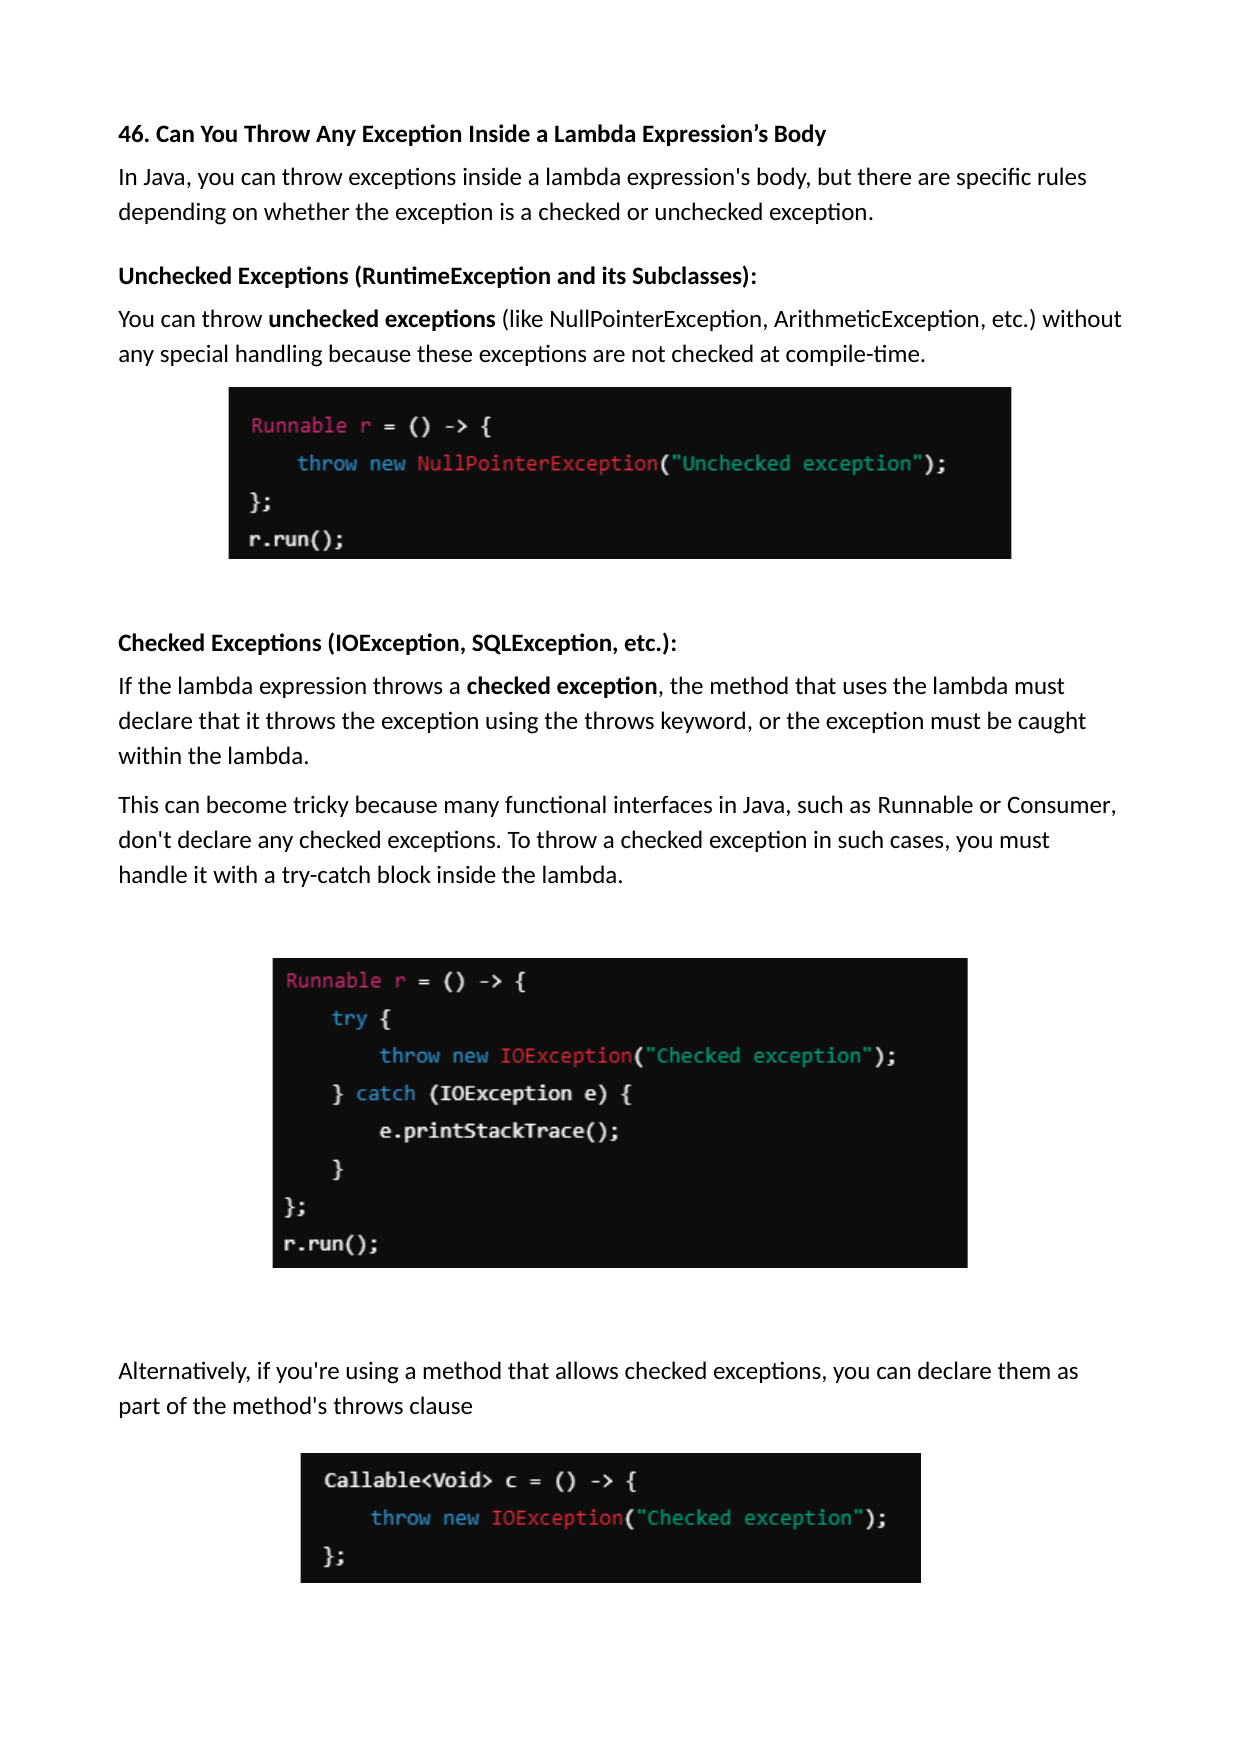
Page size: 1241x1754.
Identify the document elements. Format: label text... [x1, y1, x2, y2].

text This can become tricky because many functional interfaces in Java, such as Runnable or Consumer, don't declare any checked exceptions. To throw a checked exception in such cases, you must handle it with a try-catch block inside the lambda. [118, 789, 1122, 890]
picture [228, 387, 1012, 559]
picture [300, 1453, 921, 1583]
text You can throw unchecked exceptions (like NullPointerException, ArithmeticException, etc.) without any special handling because these exceptions are not checked at compile-time. [118, 303, 1122, 369]
text In Java, you can throw exceptions inside a lambda expression's body, but there are specific rules depending on whether the exception is a checked or unchecked exception. [118, 161, 1122, 227]
text Alternatively, if you're using a method that allows checked exceptions, you can declare them as part of the method's throws clause [118, 1355, 1122, 1421]
subtitle Checked Exceptions (IOException, SQLException, etc.): [118, 627, 1122, 657]
subtitle Unchecked Exceptions (RuntimeException and its Subclasses): [118, 260, 1122, 291]
subtitle 46. Can You Throw Any Exception Inside a Lambda Expression’s Body [118, 118, 1122, 149]
text If the lambda expression throws a checked exception, the method that uses the lambda must declare that it throws the exception using the throws keyword, or the exception must be caught within the lambda. [118, 670, 1122, 770]
picture [272, 958, 968, 1268]
